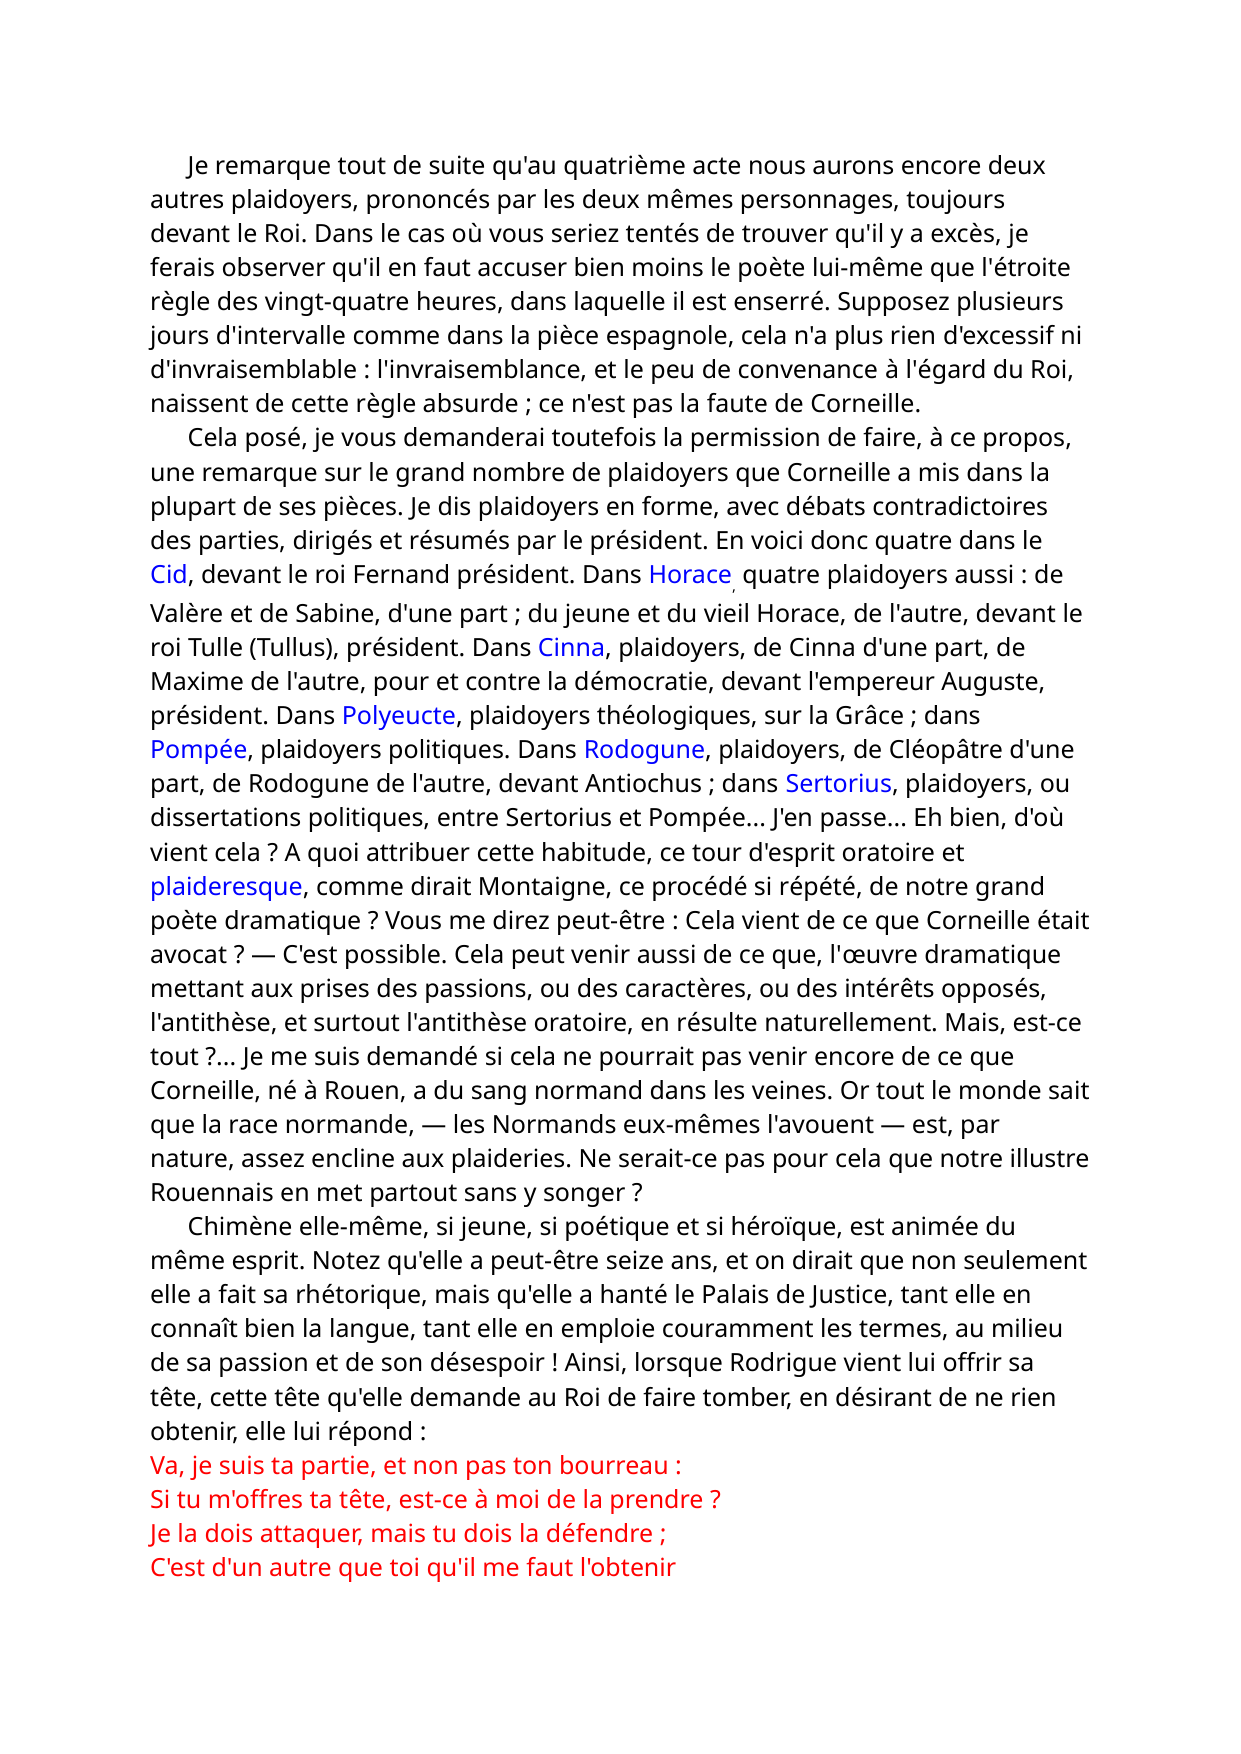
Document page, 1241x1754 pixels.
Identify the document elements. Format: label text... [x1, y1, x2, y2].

text Je remarque tout de suite qu'au quatrième acte nous aurons encore deux autres plaidoyers, pro­noncés par les deux mêmes personnages, toujours devant le Roi. Dans le cas où vous seriez tentés de trouver qu'il y a excès, je ferais observer qu'il en faut accuser bien moins le poète lui-même que l'étroite règle des vingt-quatre heures, dans laquelle il est enserré. Supposez plusieurs jours d'intervalle comme dans la pièce espagnole, cela n'a plus rien d'excessif ni d'invraisemblable : l'invraisemblance, et le peu de convenance à l'égard du Roi, naissent de cette règle absurde ; ce n'est pas la faute de Corneille. [150, 148, 1091, 420]
text Si tu m'offres ta tête, est-ce à moi de la prendre ? [150, 1481, 1091, 1515]
text Je la dois attaquer, mais tu dois la défendre ; [150, 1515, 1091, 1549]
text Chimène elle-même, si jeune, si poétique et si héroïque, est animée du même esprit. Notez qu'elle a peut-être seize ans, et on dirait que non seulement elle a fait sa rhétorique, mais qu'elle a hanté le Palais de Justice, tant elle en connaît bien la langue, tant elle en emploie couramment les termes, au milieu de sa passion et de son désespoir ! Ainsi, lorsque Rodrigue vient lui offrir sa tête, cette tête qu'elle demande au Roi de faire tomber, en désirant de ne rien obtenir, elle lui répond : [150, 1209, 1091, 1447]
text C'est d'un autre que toi qu'il me faut l'obtenir [150, 1549, 1091, 1583]
text Va, je suis ta partie, et non pas ton bourreau : [150, 1447, 1091, 1481]
text Cela posé, je vous demanderai toutefois la permis­sion de faire, à ce propos, une remarque sur le grand nombre de plaidoyers que Corneille a mis dans la plupart de ses pièces. Je dis plaidoyers en forme, avec débats contradictoires des parties, dirigés et résumés par le président. En voici donc quatre dans le Cid, devant le roi Fernand président. Dans Horace, quatre plaidoyers aussi : de Valère et de Sabine, d'une part ; du jeune et du vieil Horace, de l'autre, devant le roi Tulle (Tullus), président. Dans Cinna, plaidoyers, de Cinna d'une part, de Maxime de l'autre, pour et contre la dé­mocratie, devant l'empereur Auguste, président. Dans Polyeucte, plaidoyers théologiques, sur la Grâce ; dans Pompée, plaidoyers politiques. Dans Rodogune, plaidoyers, de Cléopâtre d'une part, de Rodogune de l'autre, devant Antiochus ; dans Sertorius, plaidoyers, ou dissertations politiques, entre Sertorius et Pompée... J'en passe... Eh bien, d'où vient cela ? A quoi attribuer cette habitude, ce tour d'esprit oratoire et plaideresque, comme dirait Montaigne, ce procédé si répété, de notre grand poète dramatique ? Vous me direz peut-être : Cela vient de ce que Corneille était avocat ? — C'est possible. Cela peut venir aussi de ce que, l'œuvre dramatique mettant aux prises des passions, ou des caractères, ou des intérêts opposés, l'antithèse, et surtout l'antithèse oratoire, en résulte naturelle­ment. Mais, est-ce tout ?... Je me suis demandé si cela ne pourrait pas venir encore de ce que Corneille, né à Rouen, a du sang normand dans les veines. Or tout le monde sait que la race nor­mande, — les Normands eux-mêmes l'avouent — est, par nature, assez encline aux plaideries. Ne serait-ce pas pour cela que notre illustre Rouennais en met partout sans y songer ? [150, 420, 1091, 1209]
